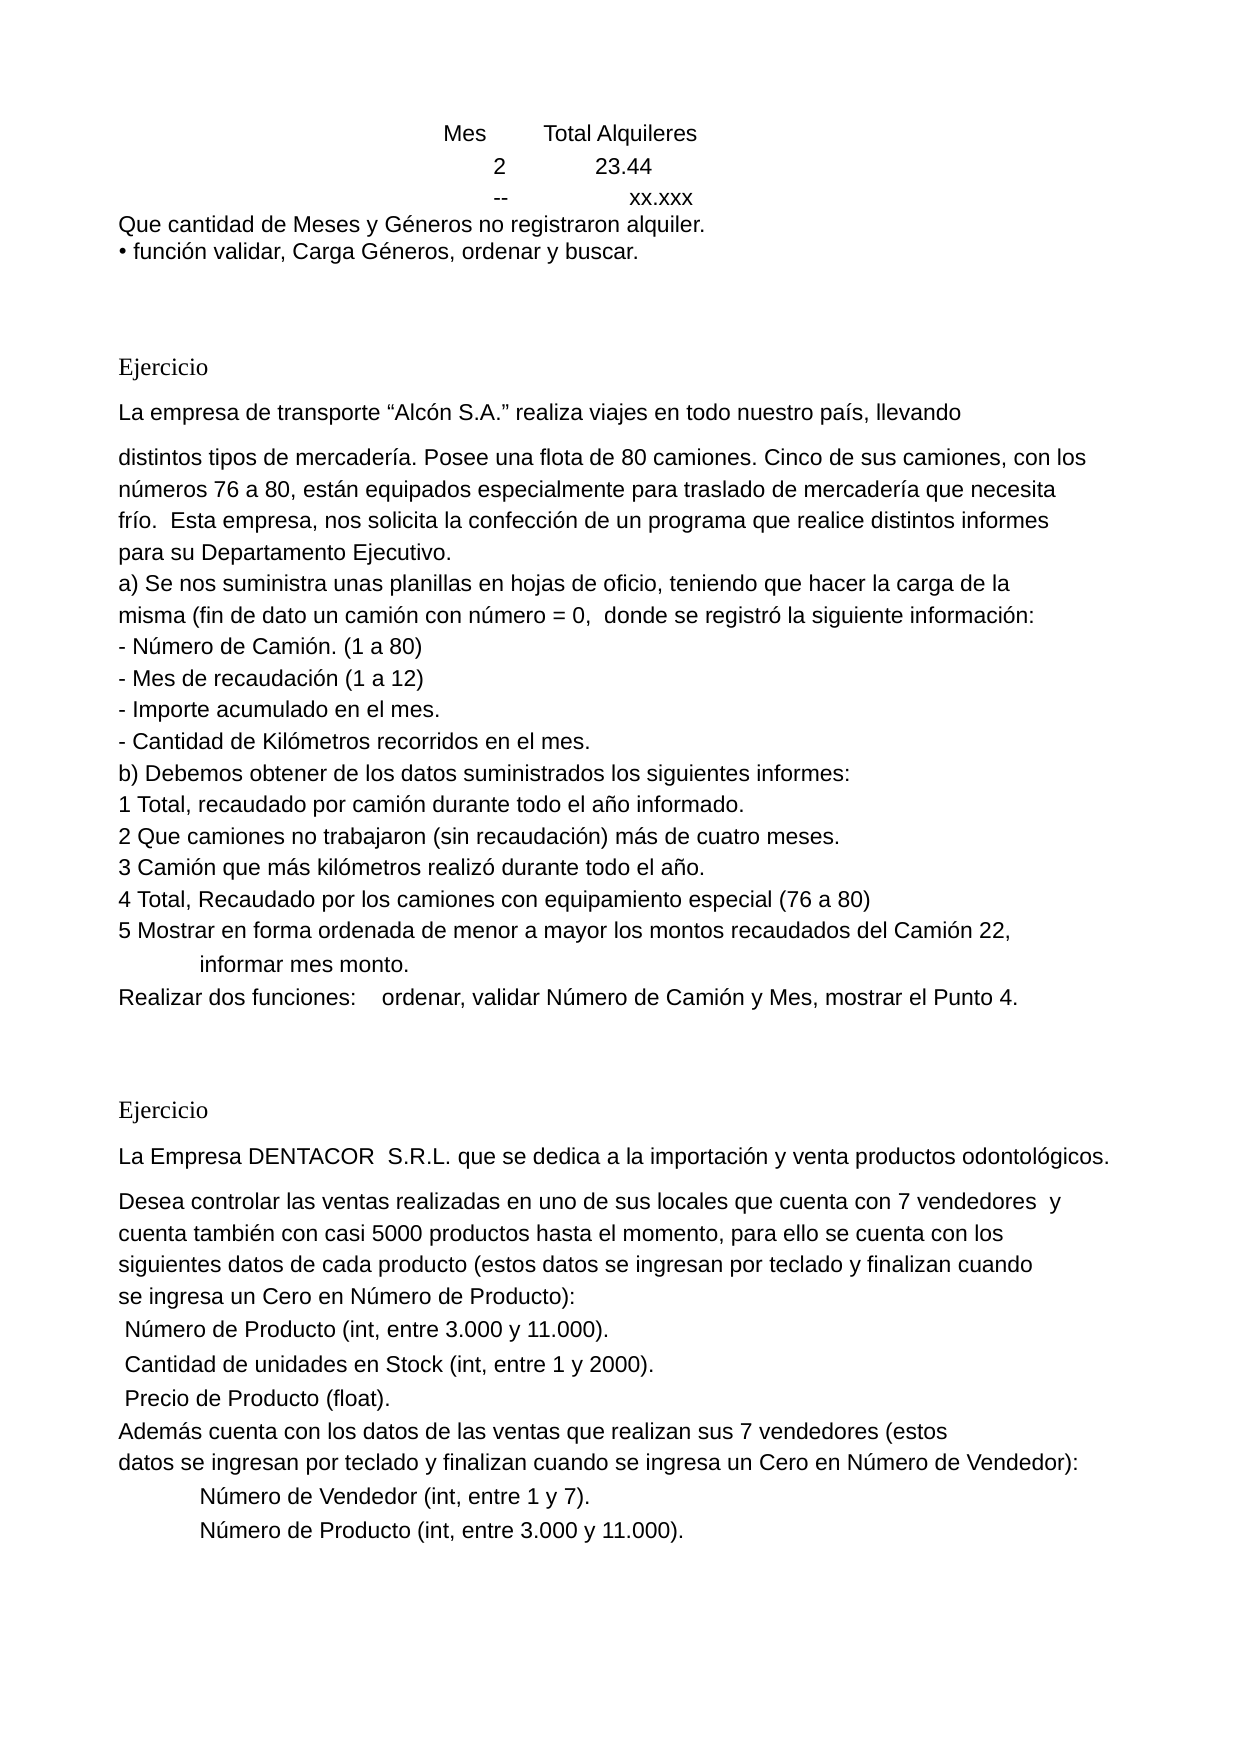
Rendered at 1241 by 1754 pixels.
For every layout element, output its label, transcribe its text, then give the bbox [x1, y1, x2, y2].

text -- xx.xxx [418, 184, 1122, 211]
text cuenta también con casi 5000 productos hasta el momento, para ello se cuenta con los [118, 1219, 1122, 1246]
text Número de Vendedor (int, entre 1 y 7). [118, 1481, 1122, 1509]
text 1 Total, recaudado por camión durante todo el año informado. [118, 791, 1122, 817]
text 5 Mostrar en forma ordenada de menor a mayor los montos recaudados del Camión 22, [118, 917, 1122, 944]
text 2 23.44 [418, 153, 1122, 179]
text - Importe acumulado en el mes. [118, 696, 1122, 723]
text Número de Producto (int, entre 3.000 y 11.000). [118, 1515, 1122, 1544]
text siguientes datos de cada producto (estos datos se ingresan por teclado y finalizan cuando [118, 1251, 1122, 1277]
text - Cantidad de Kilómetros recorridos en el mes. [118, 728, 1122, 754]
text frío. Esta empresa, nos solicita la confección de un programa que realice distintos informes [118, 507, 1122, 533]
text 3 Camión que más kilómetros realizó durante todo el año. [118, 854, 1122, 881]
text se ingresa un Cero en Número de Producto): [118, 1283, 1122, 1309]
text Realizar dos funciones: ordenar, validar Número de Camión y Mes, mostrar el Punto 4. [118, 983, 1122, 1010]
text Ejercicio [118, 1096, 1122, 1124]
text Desea controlar las ventas realizadas en uno de sus locales que cuenta con 7 vendedores y [118, 1188, 1122, 1214]
text Cantidad de unidades en Stock (int, entre 1 y 2000). [118, 1349, 1122, 1377]
text distintos tipos de mercadería. Posee una flota de 80 camiones. Cinco de sus camiones, con los [118, 444, 1122, 470]
text Además cuenta con los datos de las ventas que realizan sus 7 vendedores (estos [118, 1418, 1122, 1444]
text números 76 a 80, están equipados especialmente para traslado de mercadería que necesita [118, 476, 1122, 502]
text para su Departamento Ejecutivo. [118, 539, 1122, 565]
text b) Debemos obtener de los datos suministrados los siguientes informes: [118, 759, 1122, 786]
text - Número de Camión. (1 a 80) [118, 633, 1122, 660]
text Precio de Producto (float). [118, 1383, 1122, 1412]
text 2 Que camiones no trabajaron (sin recaudación) más de cuatro meses. [118, 823, 1122, 849]
text misma (fin de dato un camión con número = 0, donde se registró la siguiente información: [118, 602, 1122, 628]
text Que cantidad de Meses y Géneros no registraron alquiler. [129, 216, 1122, 236]
text La Empresa DENTACOR S.R.L. que se dedica a la importación y venta productos odontológicos. [118, 1143, 1122, 1169]
text 4 Total, Recaudado por los camiones con equipamiento especial (76 a 80) [118, 886, 1122, 912]
text Ejercicio [118, 352, 1122, 380]
text • función validar, Carga Géneros, ordenar y buscar. [118, 236, 1122, 265]
text datos se ingresan por teclado y finalizan cuando se ingresa un Cero en Número de Vendedor): [118, 1449, 1122, 1476]
text - Mes de recaudación (1 a 12) [118, 665, 1122, 691]
text La empresa de transporte “Alcón S.A.” realiza viajes en todo nuestro país, llevando [118, 399, 1122, 426]
text informar mes monto. [118, 949, 1122, 978]
text Mes Total Alquileres [118, 118, 1122, 147]
text a) Se nos suministra unas planillas en hojas de oficio, teniendo que hacer la carga de la [118, 570, 1122, 597]
text Número de Producto (int, entre 3.000 y 11.000). [118, 1314, 1122, 1343]
